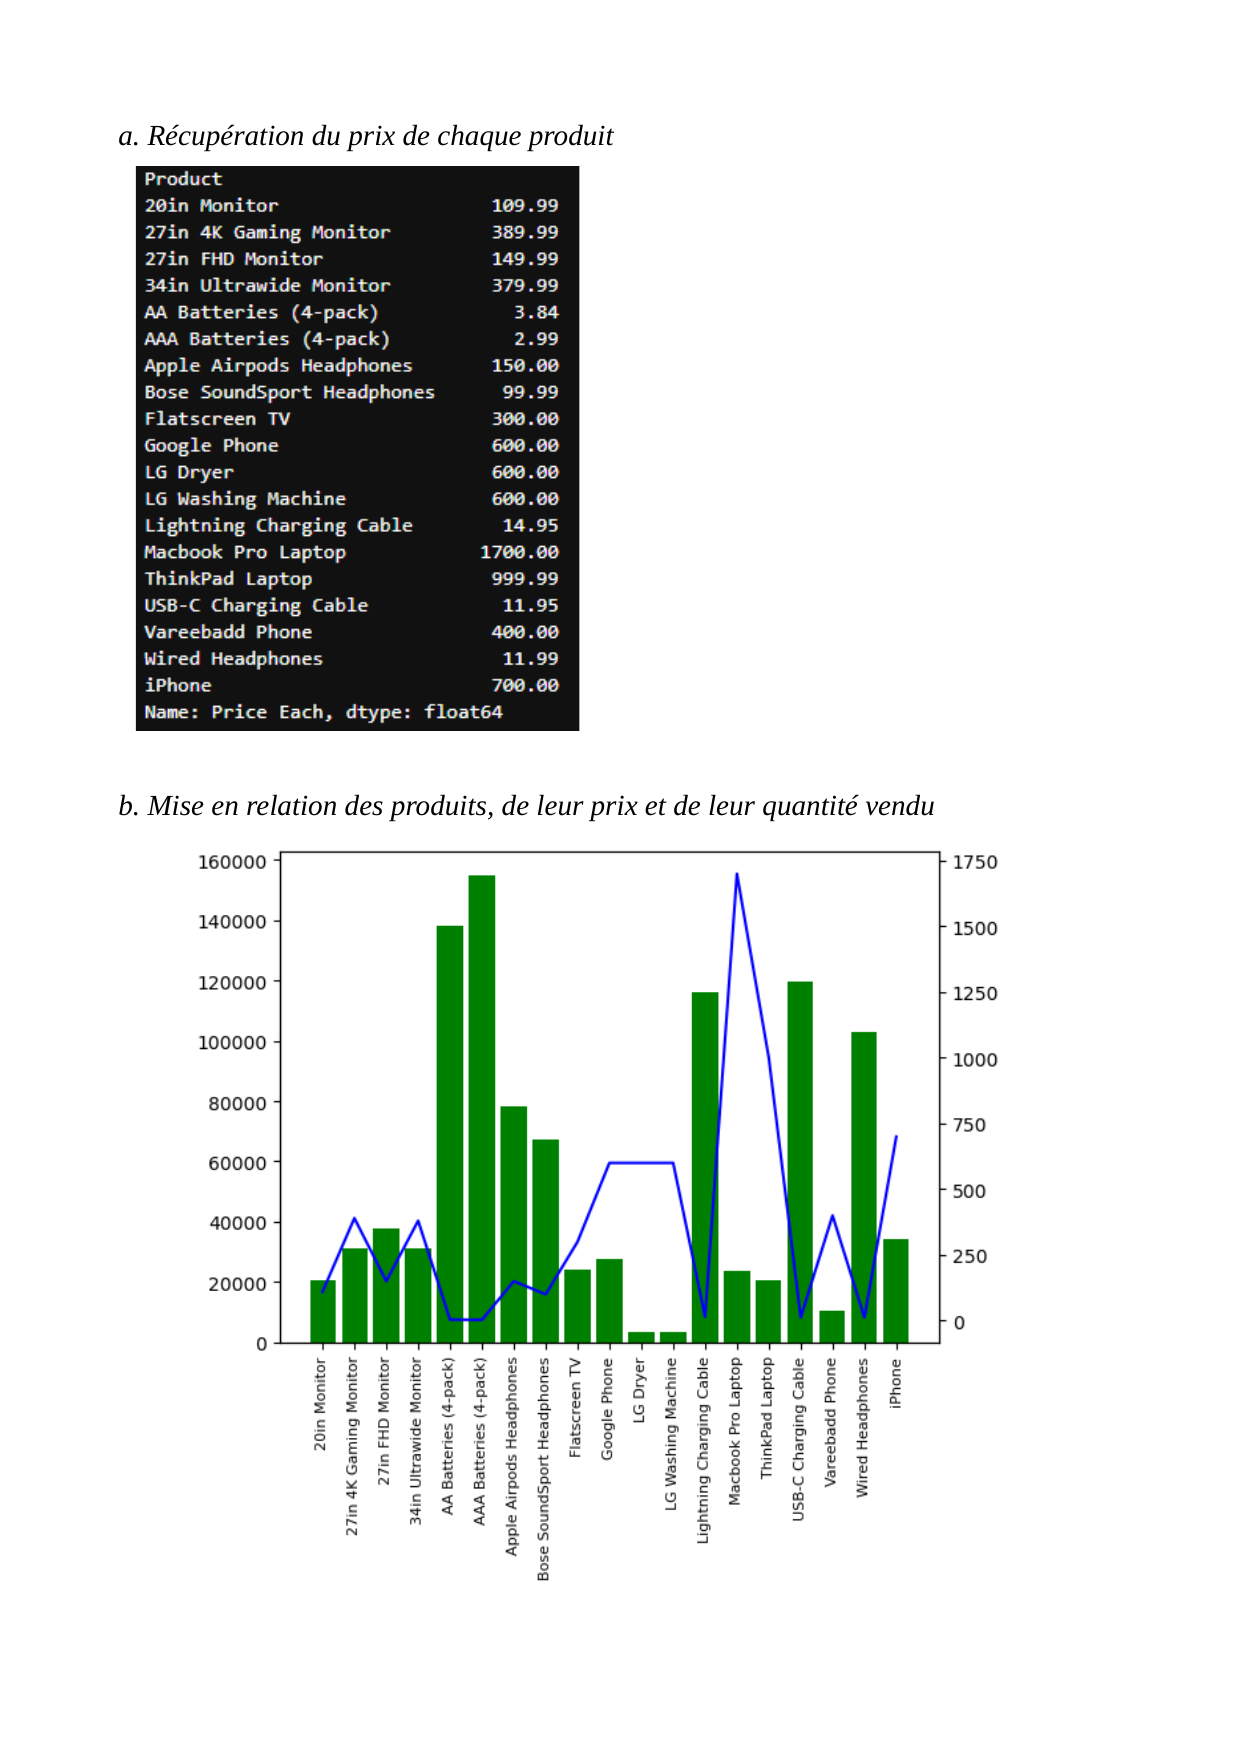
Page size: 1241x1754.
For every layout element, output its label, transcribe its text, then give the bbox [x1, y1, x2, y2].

picture [183, 841, 1011, 1591]
text b. Mise en relation des produits, de leur prix et de leur quantité vendu [118, 788, 1122, 822]
picture [135, 166, 580, 731]
text a. Récupération du prix de chaque produit [118, 118, 1122, 152]
